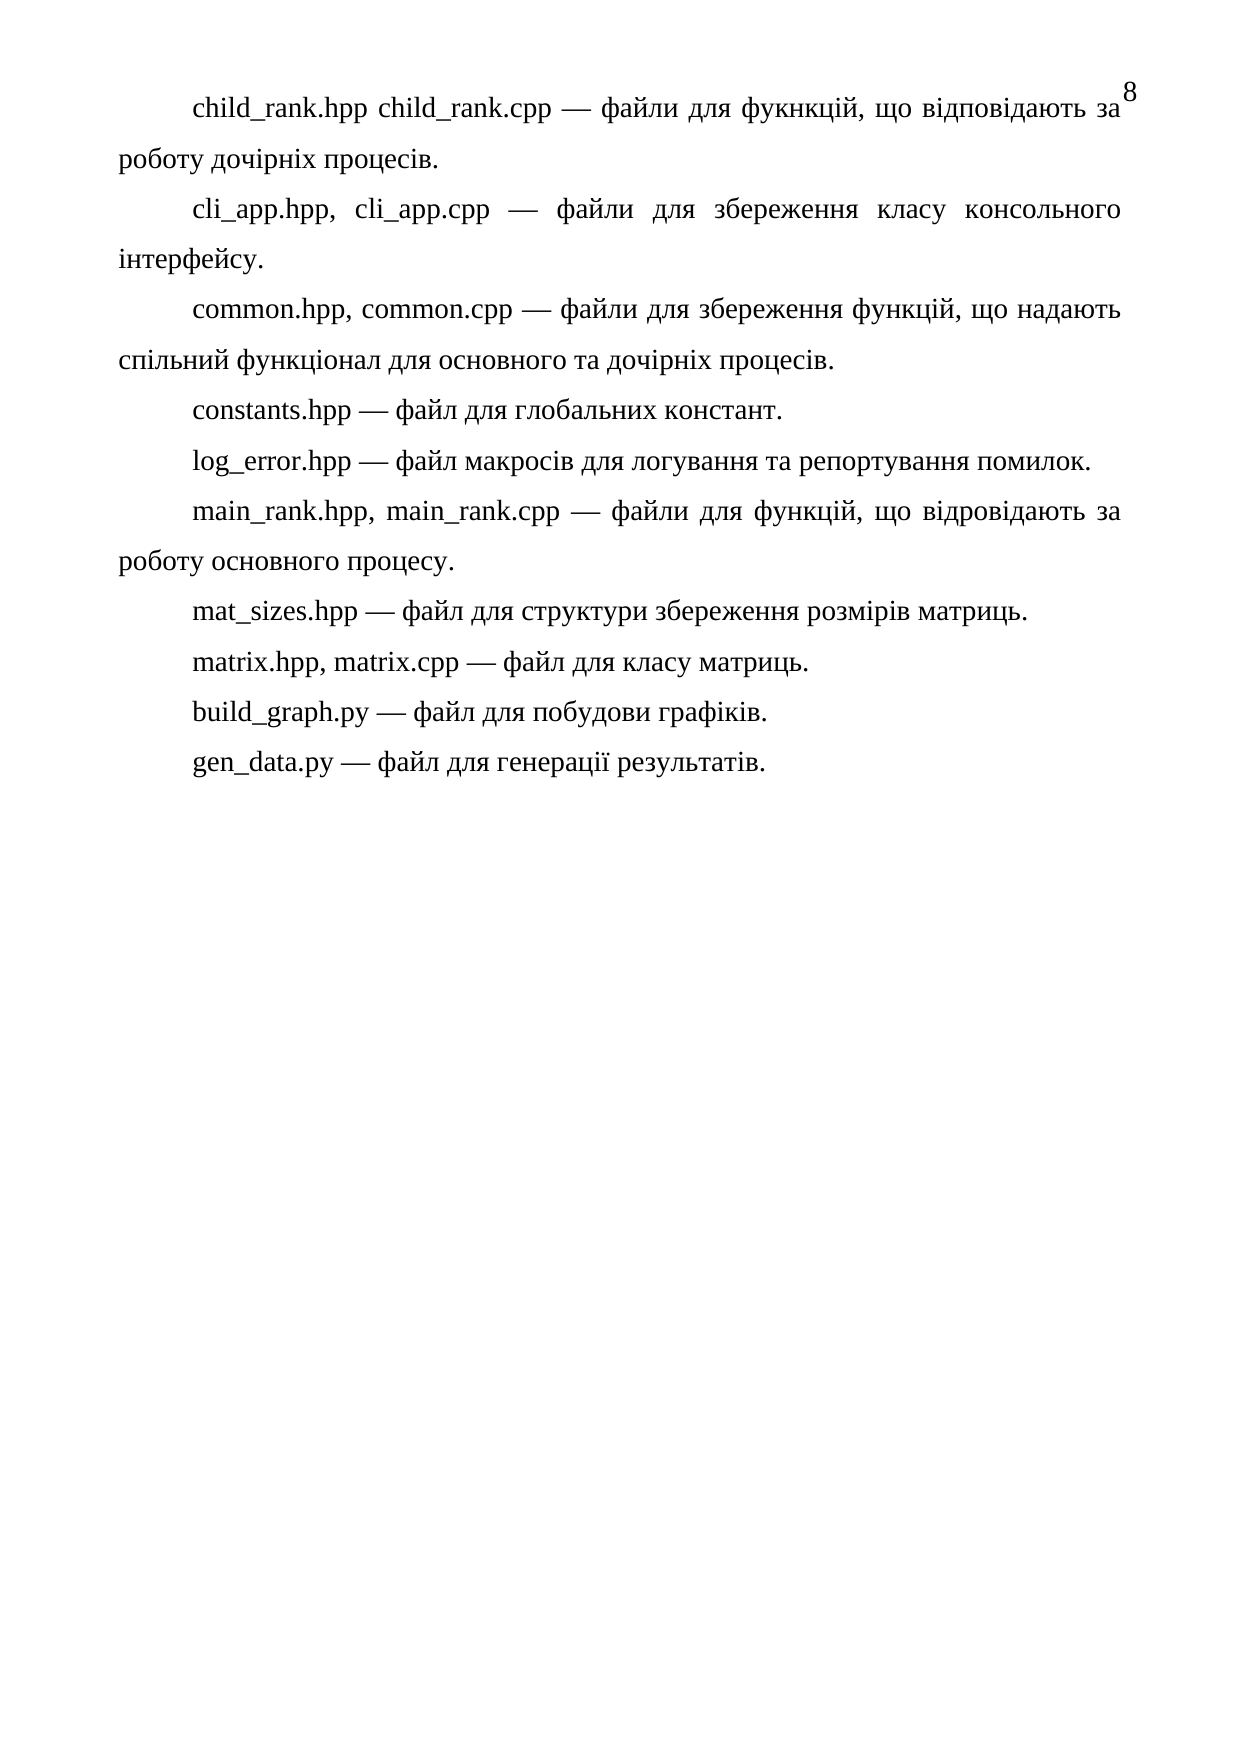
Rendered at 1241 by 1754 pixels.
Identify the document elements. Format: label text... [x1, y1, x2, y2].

text main_rank.hpp, main_rank.cpp — файли для функцій, що відровідають за роботу основного процесу. [118, 493, 1122, 577]
text log_error.hpp — файл макросів для логування та репортування помилок. [118, 443, 1122, 476]
text matrix.hpp, matrix.cpp — файл для класу матриць. [118, 644, 1122, 677]
text build_graph.py — файл для побудови графіків. [118, 694, 1122, 728]
text cli_app.hpp, cli_app.cpp — файли для збереження класу консольного інтерфейсу. [118, 191, 1122, 275]
text child_rank.hpp child_rank.cpp — файли для фукнкцій, що відповідають за роботу дочірніх процесів. [118, 90, 1122, 174]
text mat_sizes.hpp — файл для структури збереження розмірів матриць. [118, 593, 1122, 627]
text constants.hpp — файл для глобальних констант. [118, 392, 1122, 426]
text gen_data.py — файл для генерації результатів. [118, 744, 1122, 778]
text common.hpp, common.cpp — файли для збереження функцій, що надають спільний функціонал для основного та дочірніх процесів. [118, 292, 1122, 376]
